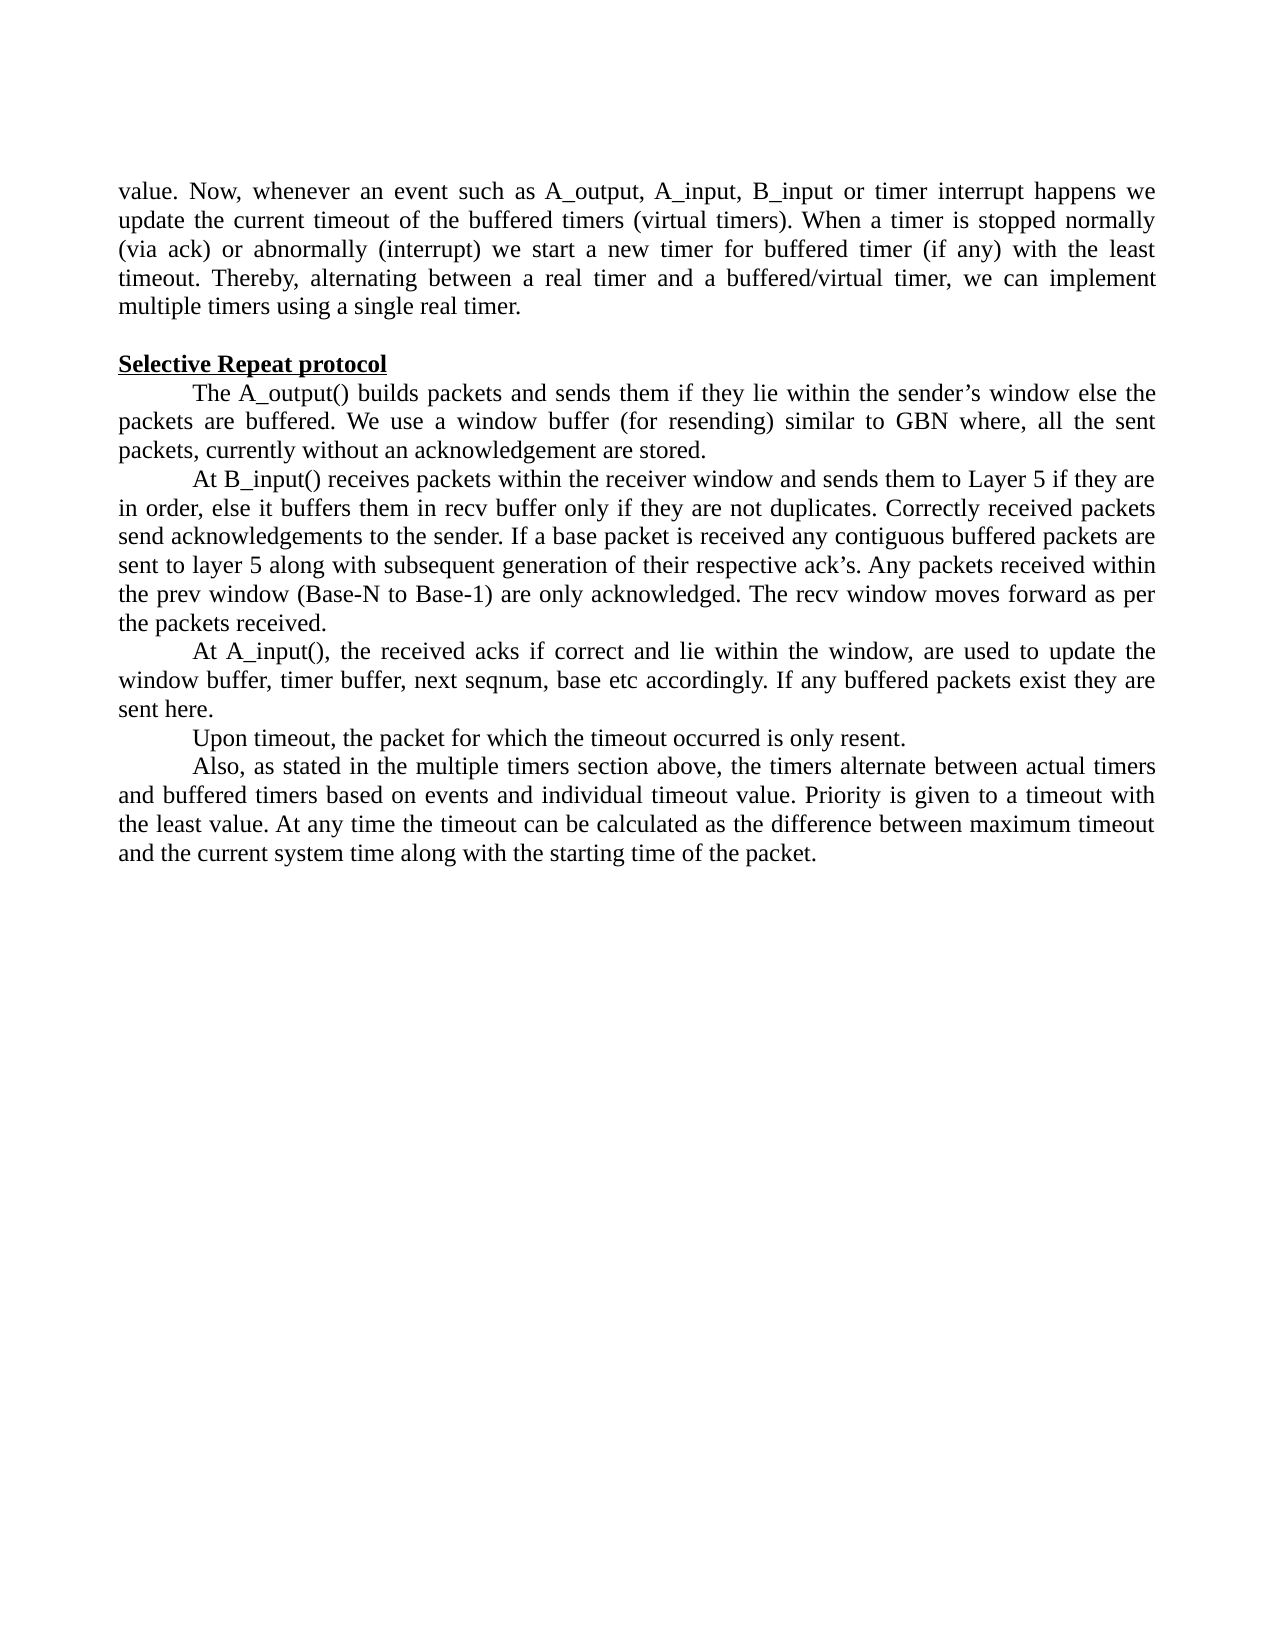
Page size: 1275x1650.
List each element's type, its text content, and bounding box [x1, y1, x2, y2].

text At A_input(), the received acks if correct and lie within the window, are used to update the window buffer, timer buffer, next seqnum, base etc accordingly. If any buffered packets exist they are sent here. [118, 636, 1157, 723]
text Upon timeout, the packet for which the timeout occurred is only resent. [118, 723, 1157, 751]
text value. Now, whenever an event such as A_output, A_input, B_input or timer interrupt happens we update the current timeout of the buffered timers (virtual timers). When a timer is stopped normally (via ack) or abnormally (interrupt) we start a new timer for buffered timer (if any) with the least timeout. Thereby, alternating between a real timer and a buffered/virtual timer, we can implement multiple timers using a single real timer. [118, 176, 1157, 320]
text The A_output() builds packets and sends them if they lie within the sender’s window else the packets are buffered. We use a window buffer (for resending) similar to GBN where, all the sent packets, currently without an acknowledgement are stored. [118, 378, 1157, 464]
text Also, as stated in the multiple timers section above, the timers alternate between actual timers and buffered timers based on events and individual timeout value. Priority is given to a timeout with the least value. At any time the timeout can be calculated as the difference between maximum timeout and the current system time along with the starting time of the packet. [118, 751, 1157, 866]
text At B_input() receives packets within the receiver window and sends them to Layer 5 if they are in order, else it buffers them in recv buffer only if they are not duplicates. Correctly received packets send acknowledgements to the sender. If a base packet is received any contiguous buffered packets are sent to layer 5 along with subsequent generation of their respective ack’s. Any packets received within the prev window (Base-N to Base-1) are only acknowledged. The recv window moves forward as per the packets received. [118, 464, 1157, 636]
text Selective Repeat protocol [118, 349, 1157, 378]
